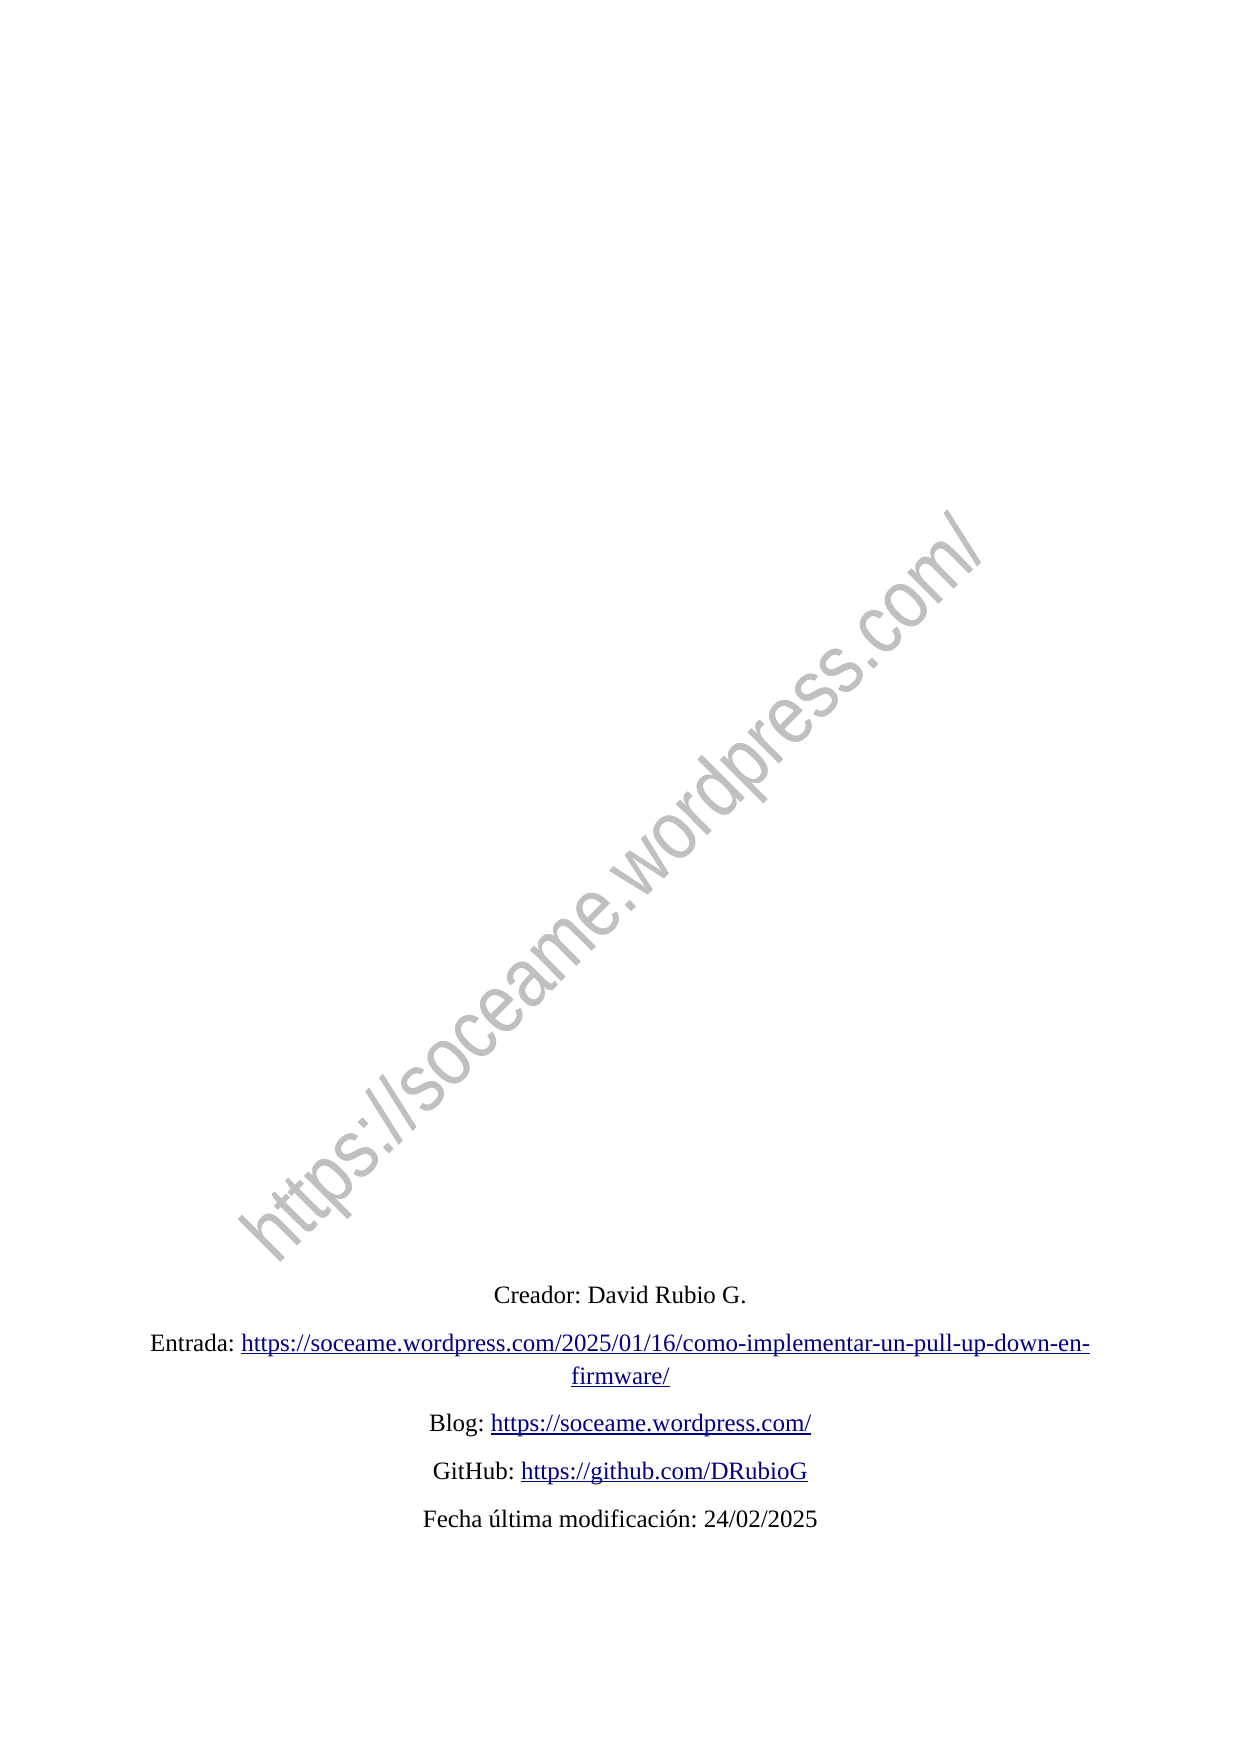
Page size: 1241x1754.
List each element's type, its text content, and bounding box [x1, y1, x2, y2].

text Entrada: https://soceame.wordpress.com/2025/01/16/como-implementar-un-pull-up-down-en-firmware/ [118, 1328, 1122, 1389]
text GitHub: https://github.com/DRubioG [118, 1456, 1122, 1485]
text Fecha última modificación: 24/02/2025 [118, 1504, 1122, 1532]
text Creador: David Rubio G. [118, 1280, 1122, 1309]
text Blog: https://soceame.wordpress.com/ [118, 1408, 1122, 1437]
